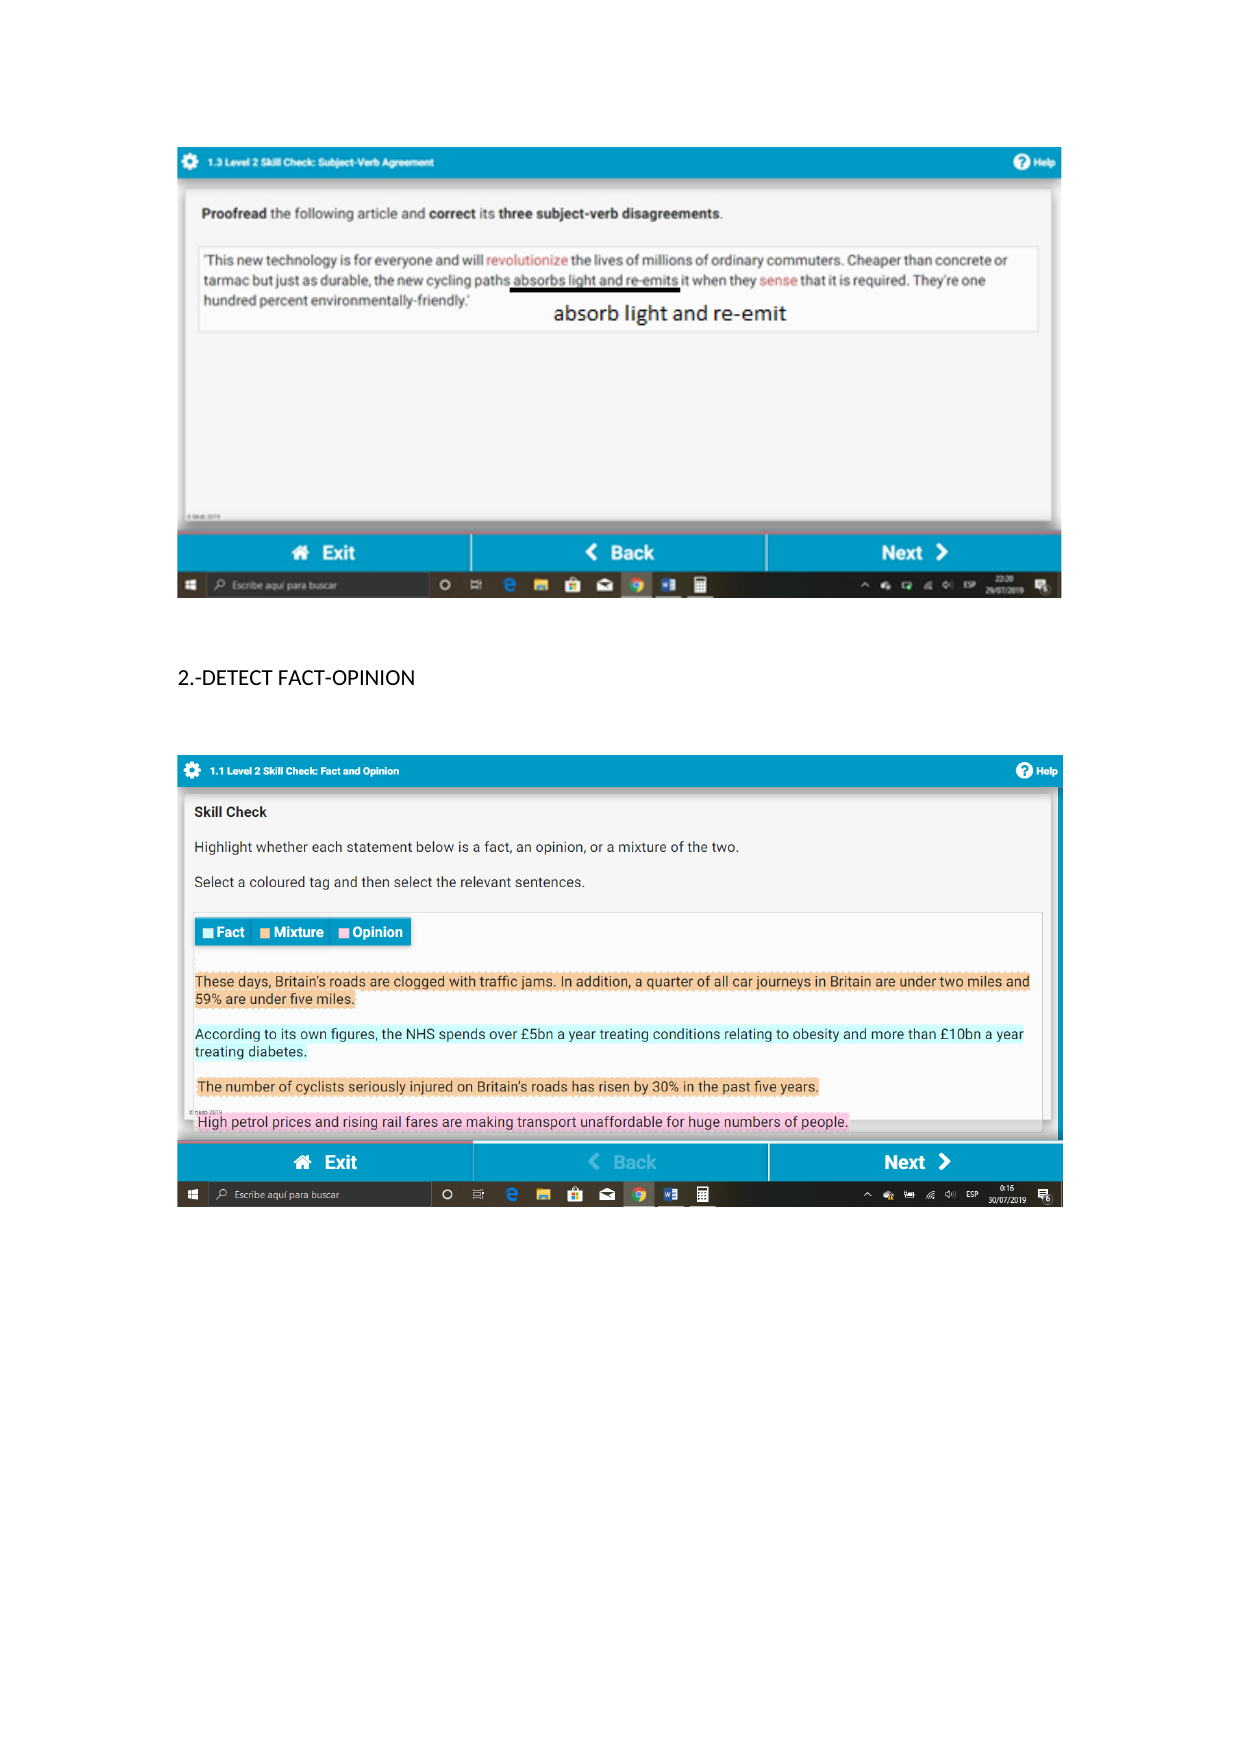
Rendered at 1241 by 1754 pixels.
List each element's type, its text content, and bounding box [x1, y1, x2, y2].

text 2.-DETECT FACT-OPINION [177, 663, 1063, 691]
